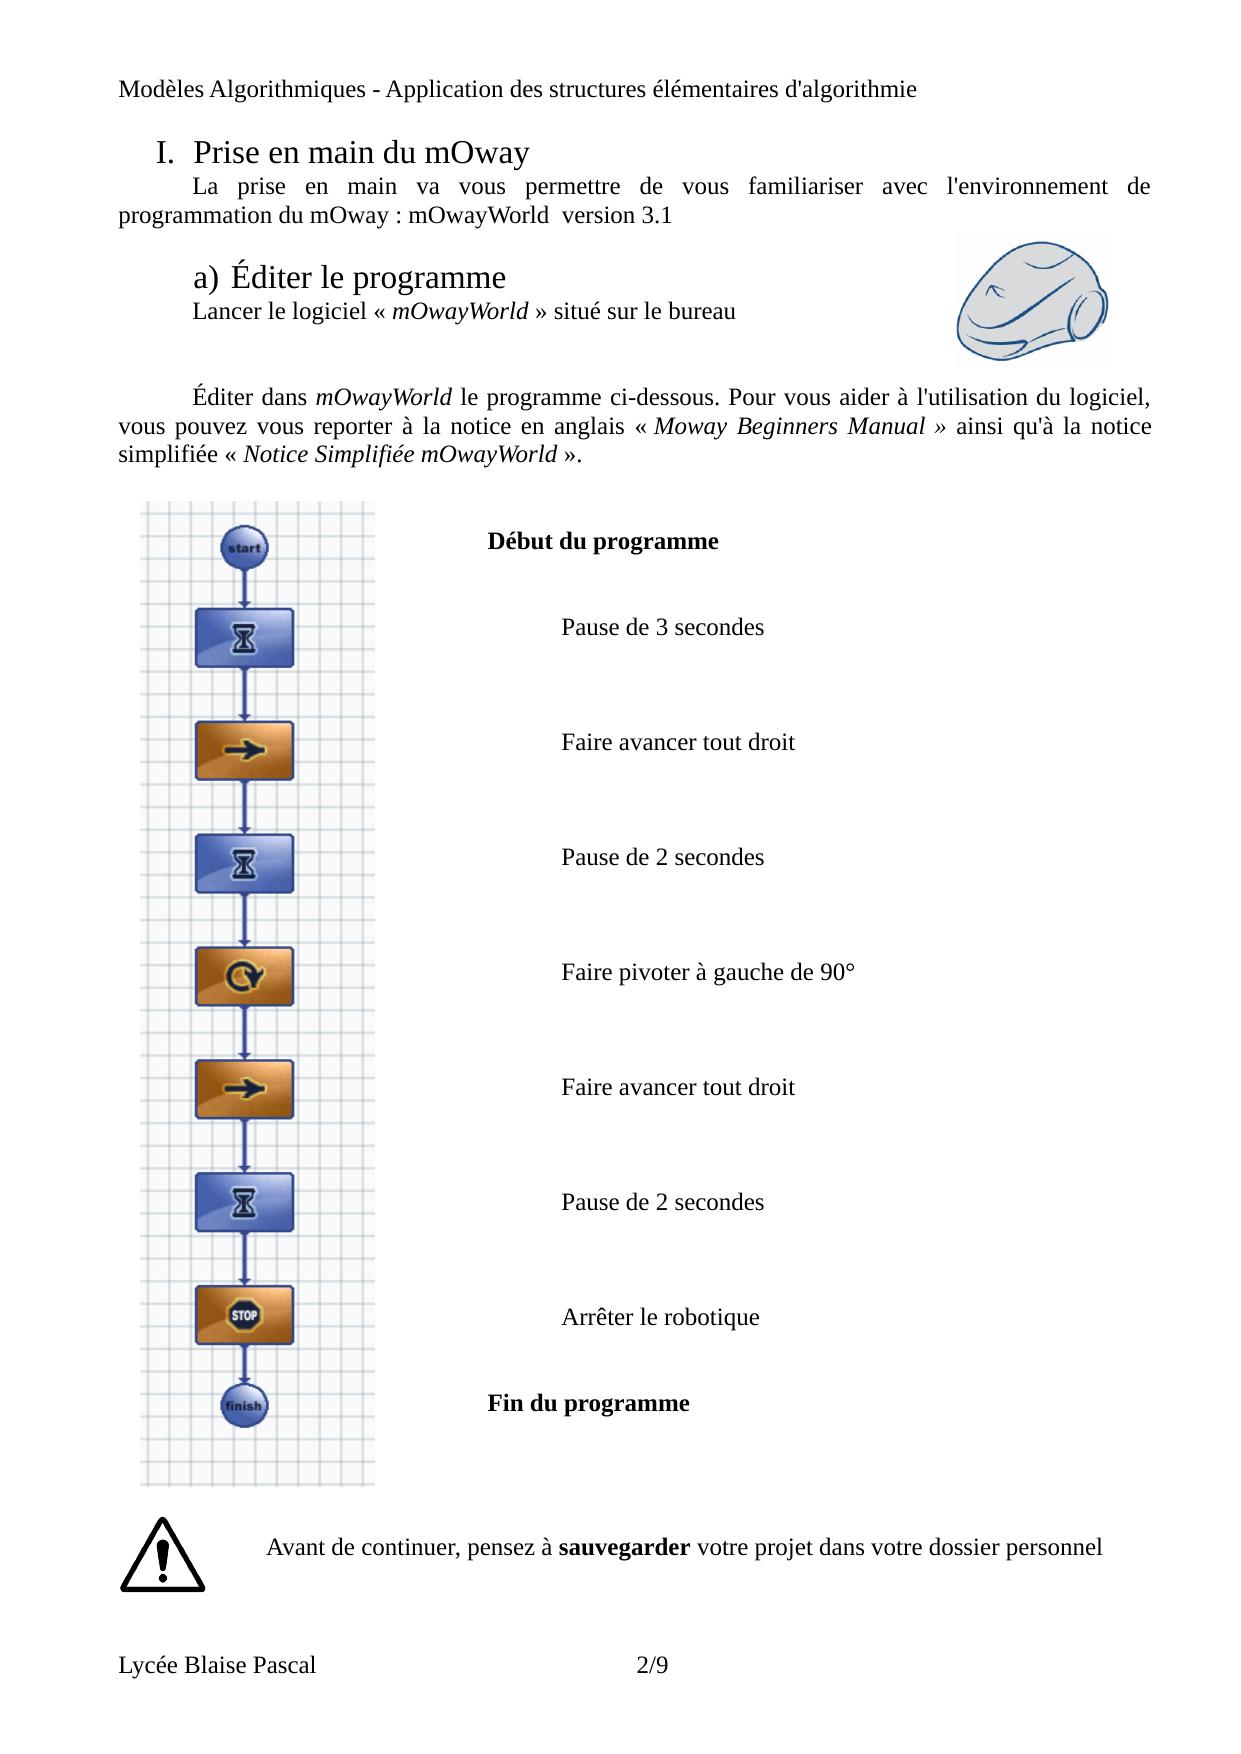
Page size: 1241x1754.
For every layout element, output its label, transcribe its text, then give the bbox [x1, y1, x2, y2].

text Faire avancer tout droit [375, 727, 1152, 756]
text [118, 1072, 140, 1101]
list [1121, 257, 1152, 296]
picture [946, 230, 1121, 370]
text [118, 526, 140, 554]
text [118, 957, 140, 986]
text Pause de 3 secondes [375, 612, 1152, 641]
text Pause de 2 secondes [375, 1187, 1152, 1216]
text Faire pivoter à gauche de 90° [375, 957, 1152, 986]
text [118, 727, 140, 756]
text [118, 1187, 140, 1216]
text [118, 1302, 140, 1331]
text Avant de continuer, pensez à sauvegarder votre projet dans votre dossier personnel [207, 1532, 1152, 1561]
text Début du programme [375, 526, 1152, 554]
text Arrêter le robotique [375, 1302, 1152, 1331]
text Fin du programme [375, 1388, 1152, 1417]
list Éditer le programme [193, 257, 946, 296]
text Lancer le logiciel « mOwayWorld » situé sur le bureau [118, 296, 946, 324]
text Faire avancer tout droit [375, 1072, 1152, 1101]
text [118, 612, 140, 641]
text [118, 1388, 140, 1417]
picture [140, 501, 375, 1487]
text Pause de 2 secondes [375, 842, 1152, 871]
text La prise en main va vous permettre de vous familiariser avec l'environnement de programmation du mOway : mOwayWorld version 3.1 [118, 171, 1152, 229]
list Prise en main du mOway [156, 133, 1152, 171]
picture [118, 1510, 207, 1599]
text [118, 842, 140, 871]
text Éditer dans mOwayWorld le programme ci-dessous. Pour vous aider à l'utilisation du logiciel, vous pouvez vous reporter à la notice en anglais « Moway Beginners Manual » ainsi qu'à la notice simplifiée « Notice Simplifiée mOwayWorld ». [118, 382, 1152, 468]
